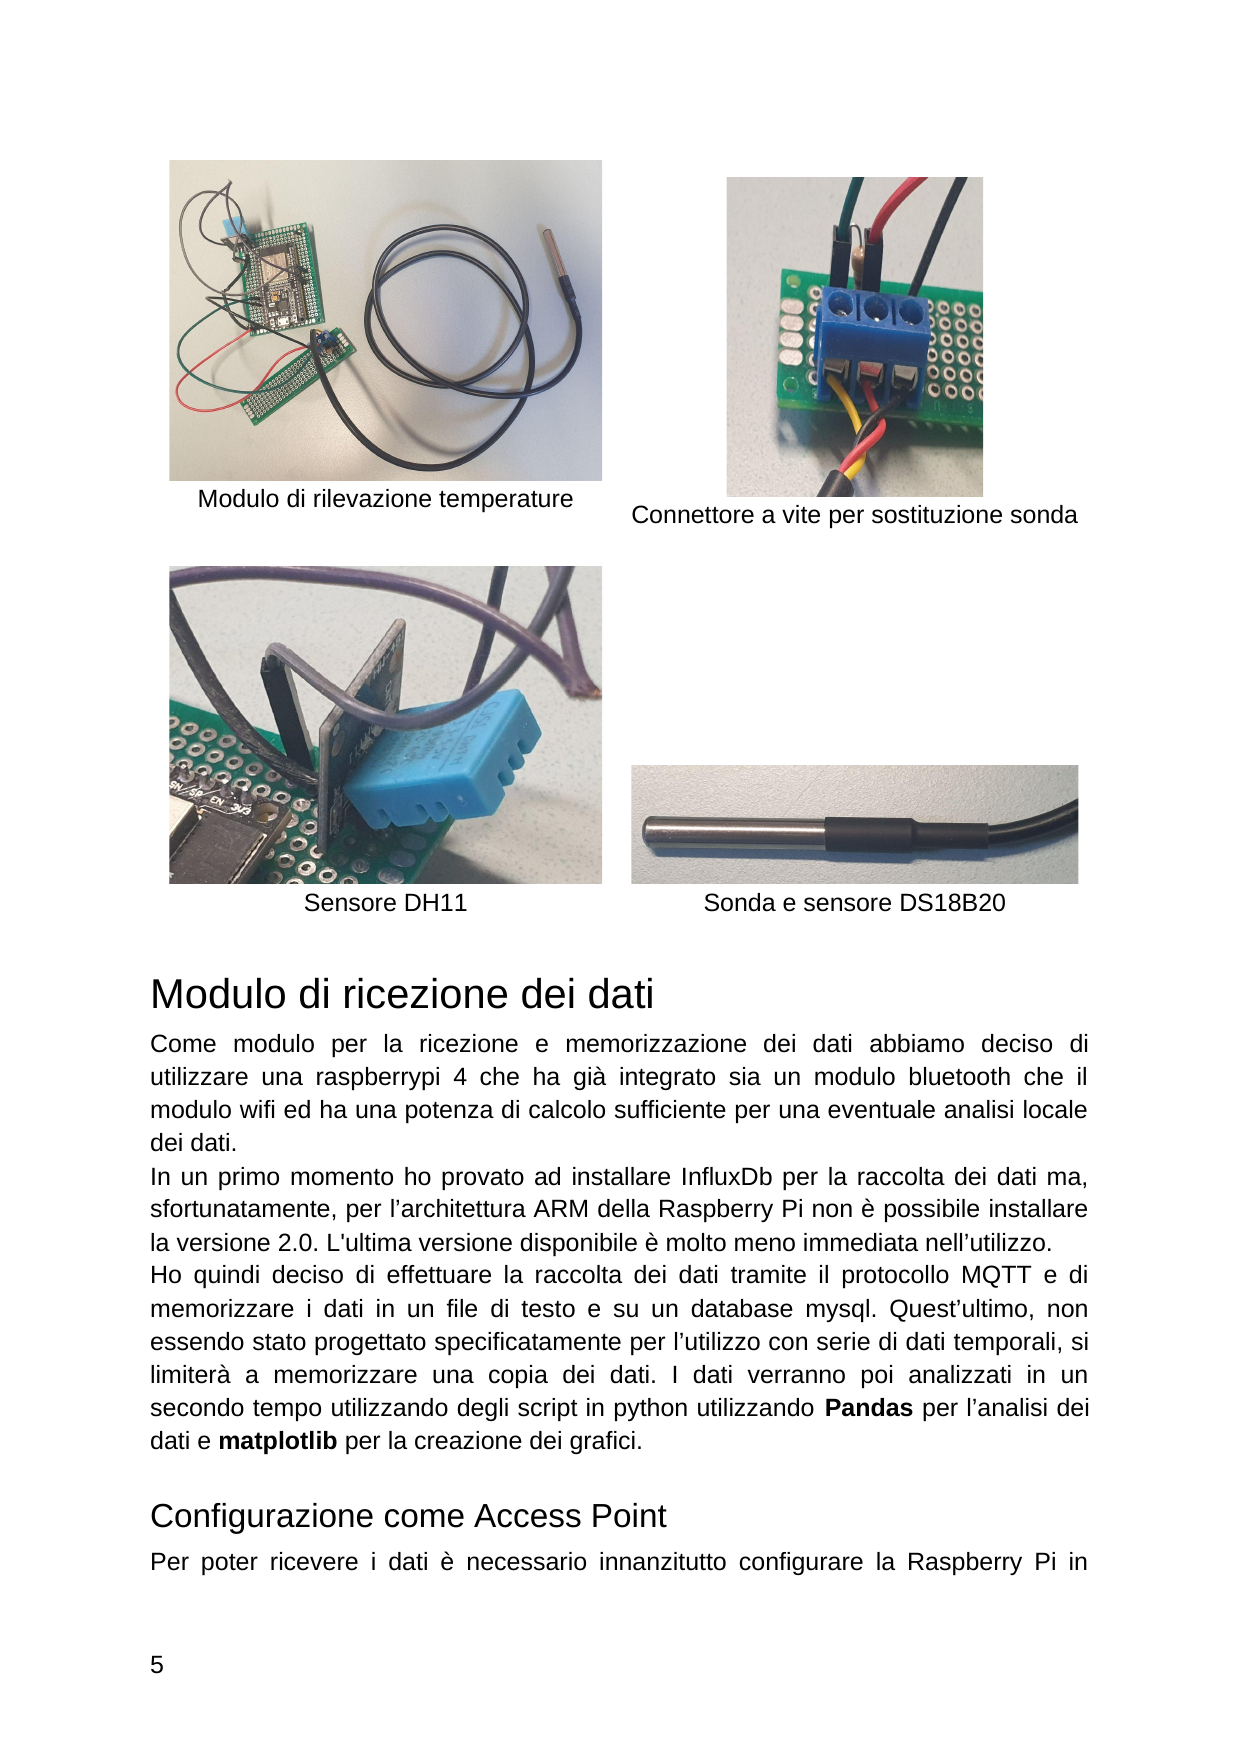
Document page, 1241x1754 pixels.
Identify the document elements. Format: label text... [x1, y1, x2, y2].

table_header Connettore a vite per sostituzione sonda [620, 150, 1089, 556]
subtitle Modulo di ricezione dei dati [150, 969, 1090, 1017]
table_header Modulo di rilevazione temperature [151, 150, 620, 556]
table_cell Sonda e sensore DS18B20 [620, 556, 1089, 927]
picture [169, 160, 603, 481]
subtitle Configurazione come Access Point [150, 1496, 1090, 1534]
picture [631, 765, 1079, 884]
table_cell Sensore DH11 [151, 556, 620, 927]
text Per poter ricevere i dati è necessario innanzitutto configurare la Raspberry Pi in [150, 1547, 1090, 1576]
text Ho quindi deciso di effettuare la raccolta dei dati tramite il protocollo MQTT e di memorizzare i dati in un file di testo e su un database mysql. Quest’ultimo, non essendo stato progettato specificatamente per l’utilizzo con serie di dati temporali, si limiterà a memorizzare una copia dei dati. I dati verranno poi analizzati in un secondo tempo utilizzando degli script in python utilizzando Pandas per l’analisi dei dati e matplotlib per la creazione dei grafici. [150, 1261, 1090, 1454]
text In un primo momento ho provato ad installare InfluxDb per la raccolta dei dati ma, sfortunatamente, per l’architettura ARM della Raspberry Pi non è possibile installare la versione 2.0. L'ultima versione disponibile è molto meno immediata nell’utilizzo. [150, 1161, 1090, 1256]
text Come modulo per la ricezione e memorizzazione dei dati abbiamo deciso di utilizzare una raspberrypi 4 che ha già integrato sia un modulo bluetooth che il modulo wifi ed ha una potenza di calcolo sufficiente per una eventuale analisi locale dei dati. [150, 1029, 1090, 1157]
picture [169, 566, 518, 884]
picture [731, 177, 963, 497]
